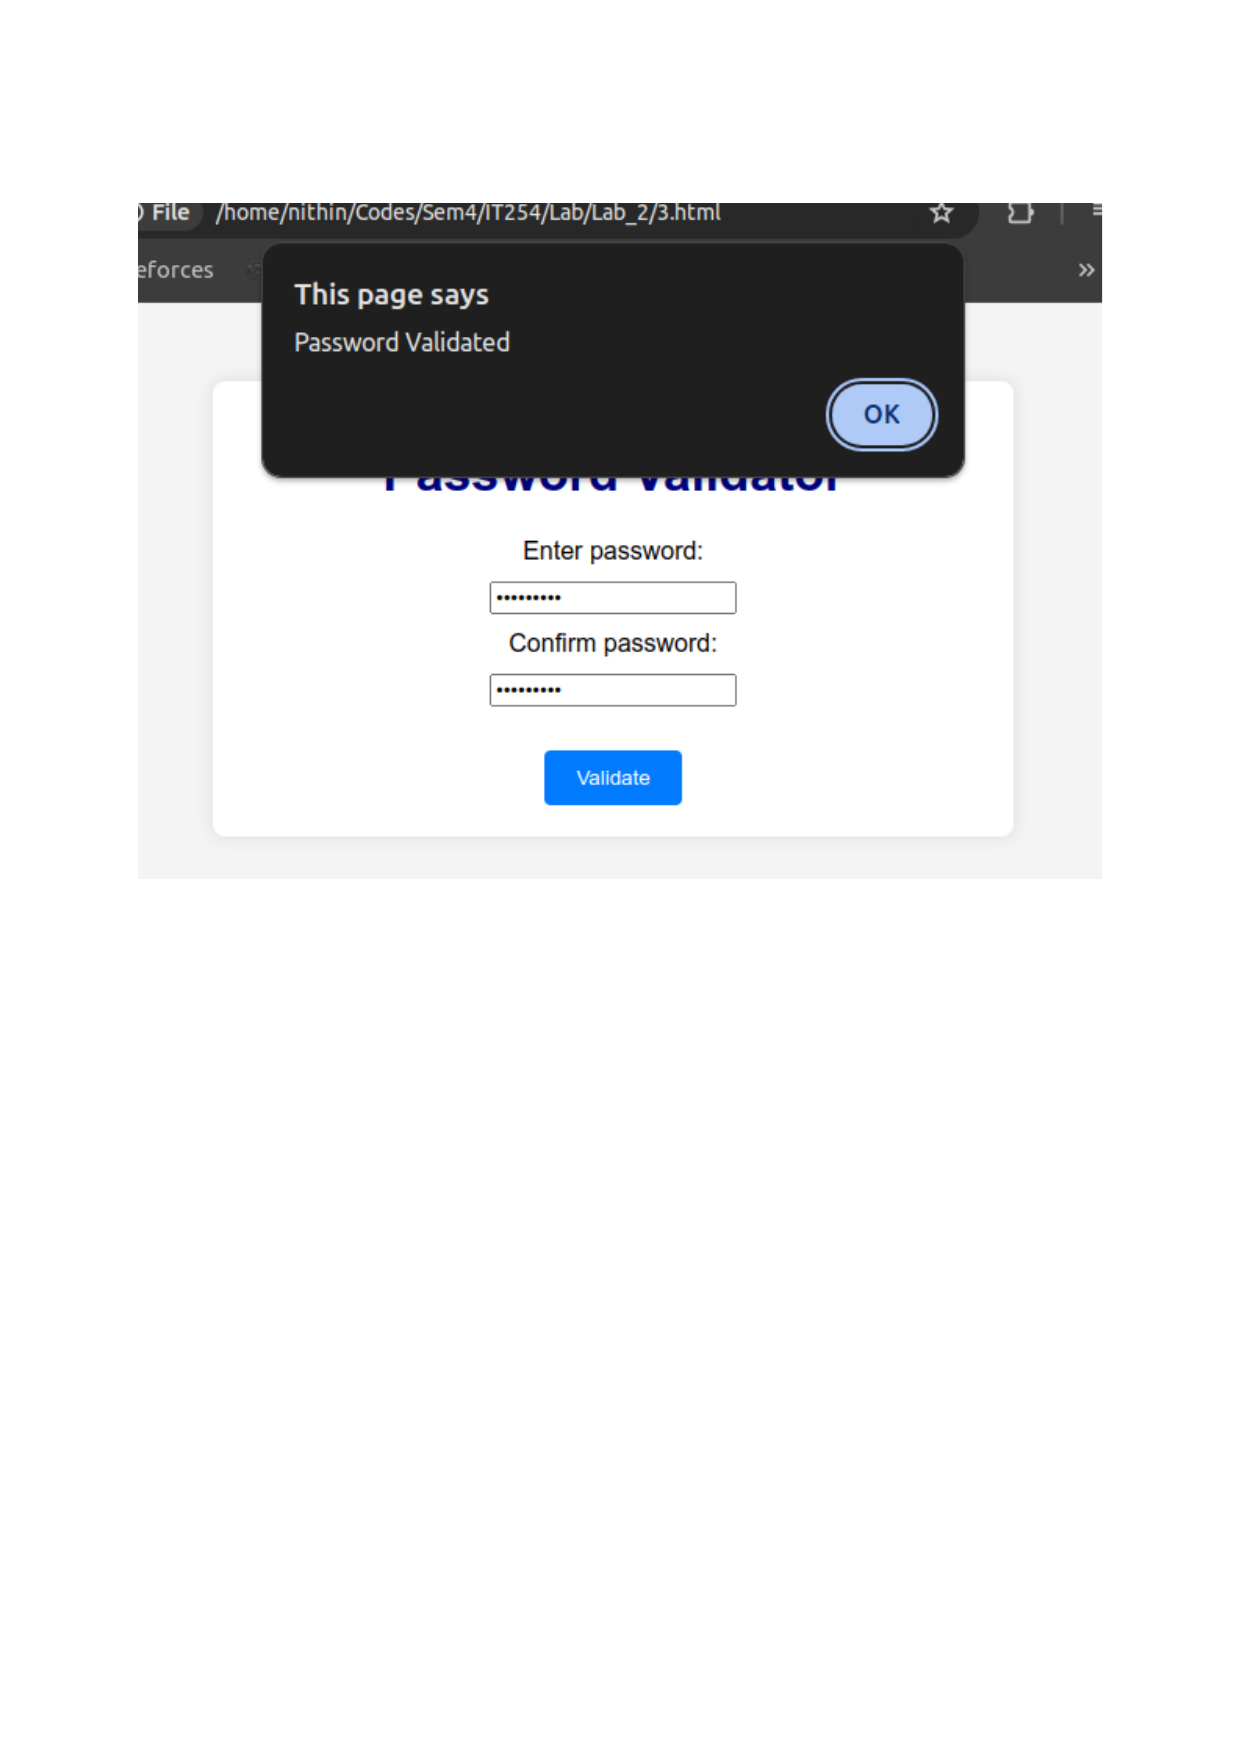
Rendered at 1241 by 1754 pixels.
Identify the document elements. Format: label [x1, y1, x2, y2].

picture [138, 203, 1103, 879]
